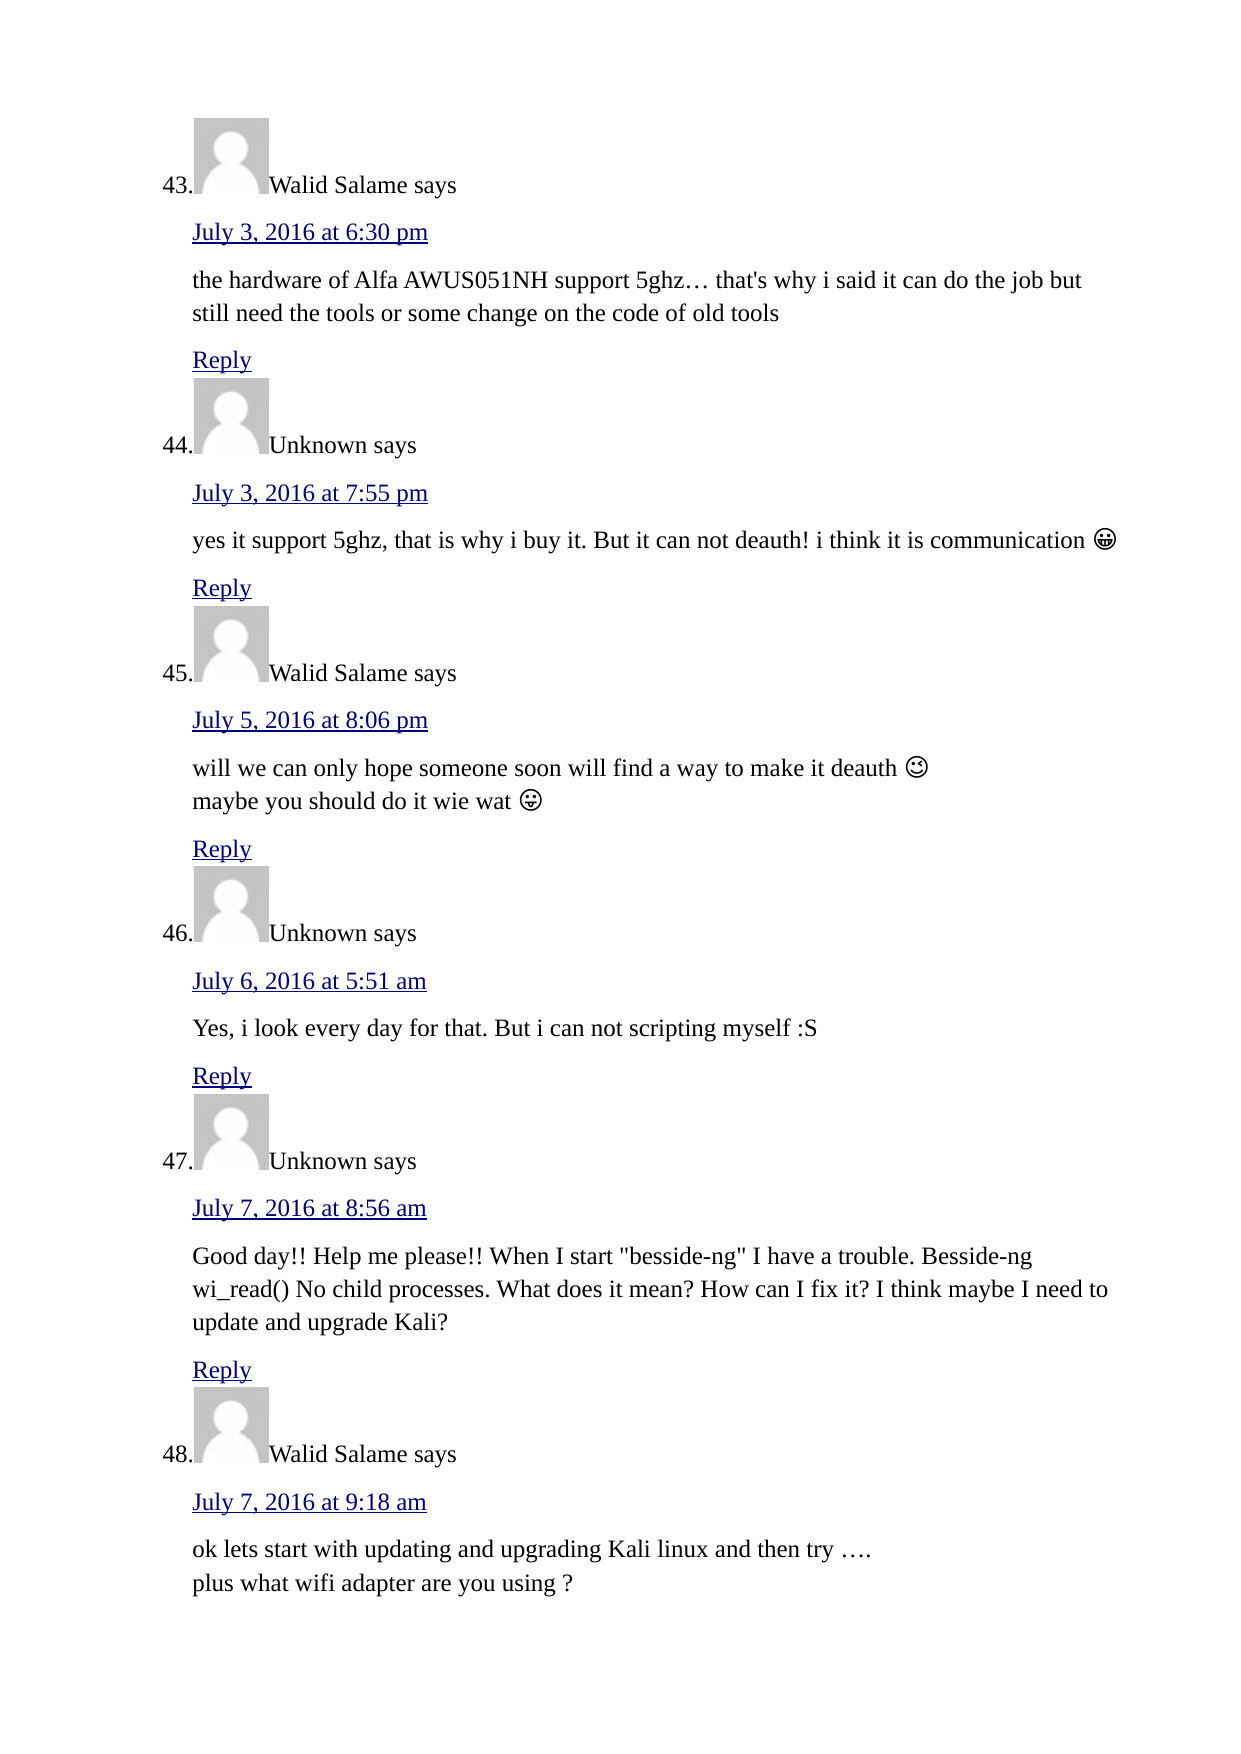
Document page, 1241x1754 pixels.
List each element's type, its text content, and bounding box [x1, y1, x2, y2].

picture [193, 378, 269, 454]
list Good day!! Help me please!! When I start "besside-ng" I have a trouble. Besside-ng wi_read() No child processes. What does it mean? How can I fix it? I think maybe I need to update and upgrade Kali? [162, 1241, 1122, 1336]
list Unknown says [162, 867, 1122, 947]
list July 3, 2016 at 6:30 pm [162, 217, 1122, 246]
list July 5, 2016 at 8:06 pm [162, 705, 1122, 734]
list ok lets start with updating and upgrading Kali linux and then try …. plus what wifi adapter are you using ? [162, 1534, 1122, 1596]
list Reply [162, 346, 1122, 374]
list Reply [162, 1355, 1122, 1383]
picture [193, 1094, 269, 1170]
list will we can only hope someone soon will find a way to make it deauth 😉 maybe you should do it wie wat 😛 [162, 753, 1122, 815]
list Reply [162, 834, 1122, 862]
list July 7, 2016 at 8:56 am [162, 1193, 1122, 1222]
list July 7, 2016 at 9:18 am [162, 1487, 1122, 1516]
list Unknown says [162, 1094, 1122, 1174]
list July 3, 2016 at 7:55 pm [162, 478, 1122, 507]
picture [193, 866, 269, 942]
list July 6, 2016 at 5:51 am [162, 966, 1122, 995]
picture [193, 1387, 269, 1463]
list Reply [162, 573, 1122, 602]
picture [193, 606, 269, 682]
list Yes, i look every day for that. But i can not scripting myself :S [162, 1013, 1122, 1042]
list Reply [162, 1061, 1122, 1090]
list yes it support 5ghz, that is why i buy it. But it can not deauth! i think it is communication 😀 [162, 526, 1122, 554]
list Walid Salame says [162, 1388, 1122, 1468]
list Unknown says [162, 379, 1122, 459]
list Walid Salame says [162, 606, 1122, 687]
list the hardware of Alfa AWUS051NH support 5ghz… that's why i said it can do the job but still need the tools or some change on the code of old tools [162, 265, 1122, 327]
list Walid Salame says [162, 118, 1122, 198]
picture [193, 118, 269, 194]
